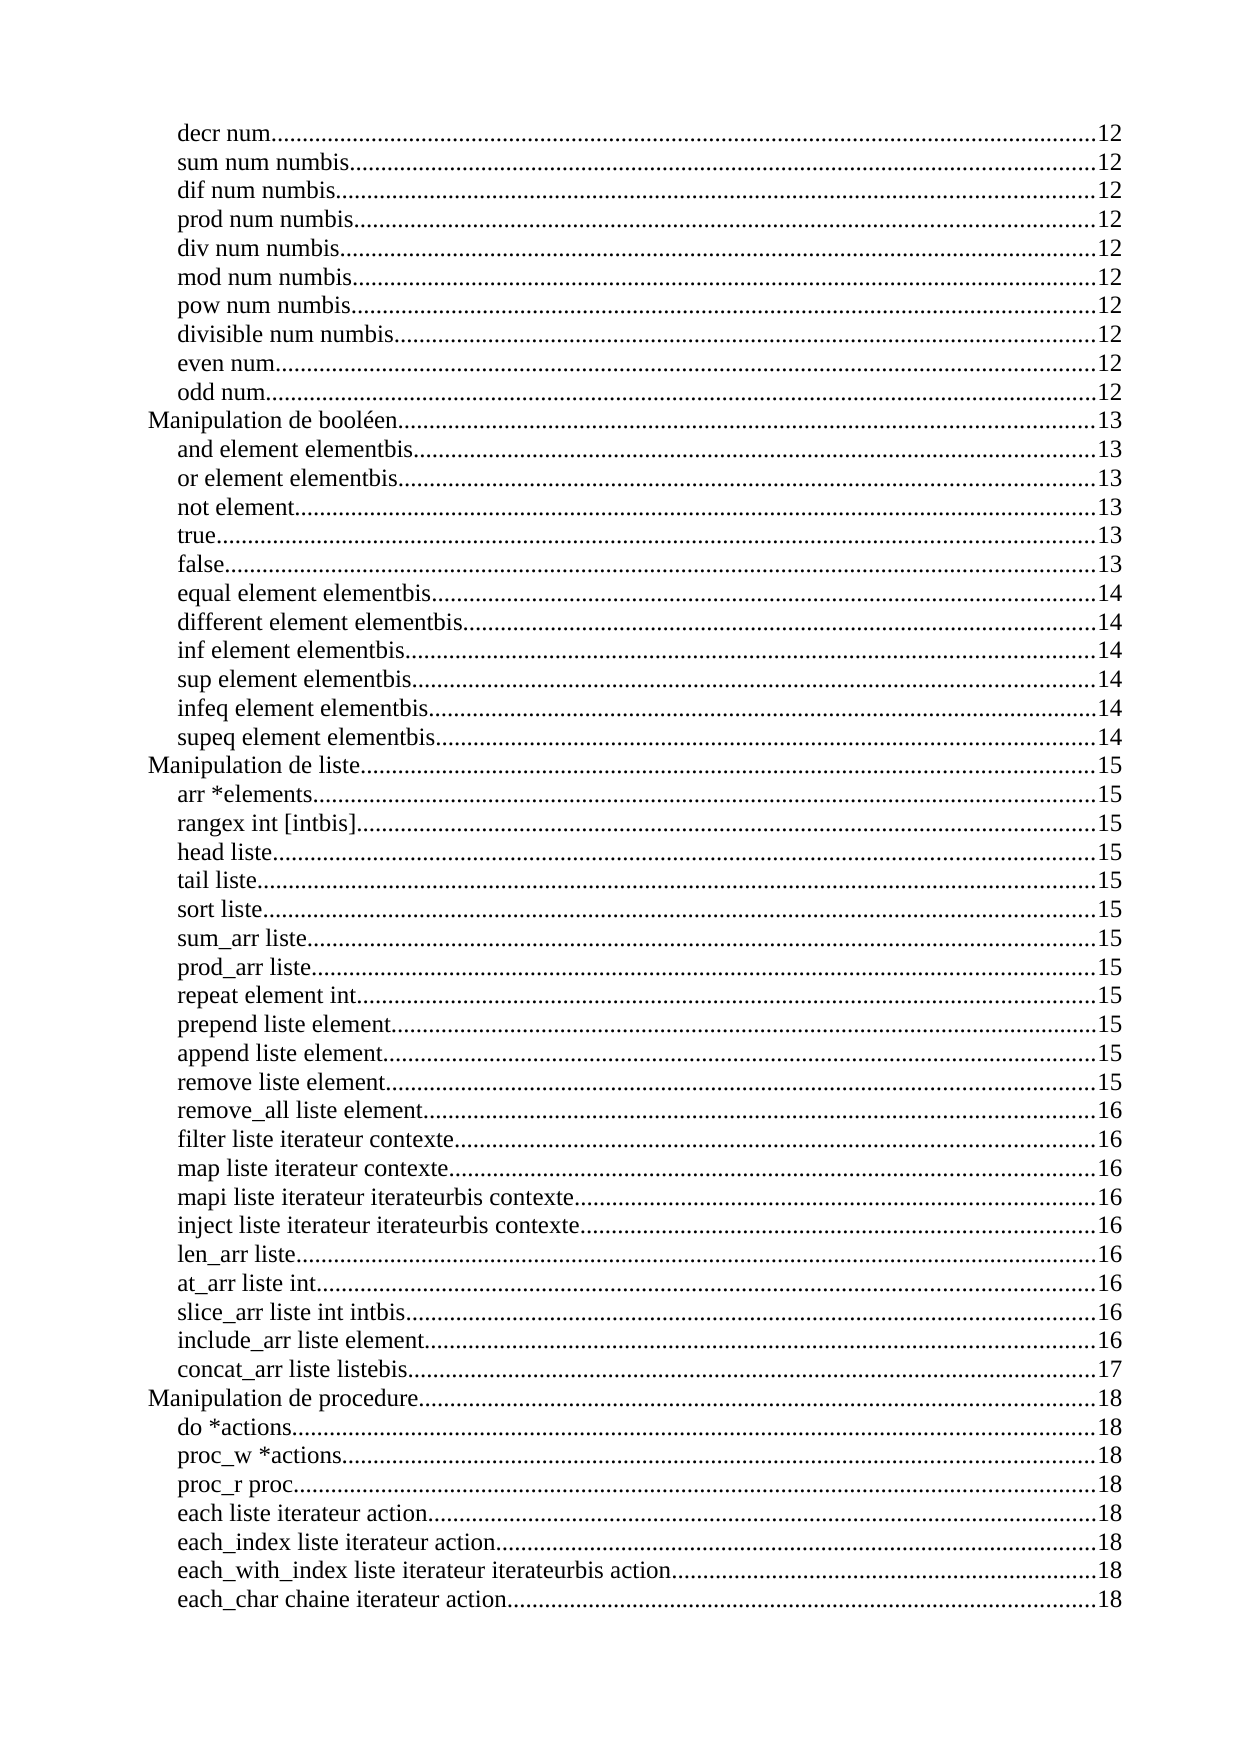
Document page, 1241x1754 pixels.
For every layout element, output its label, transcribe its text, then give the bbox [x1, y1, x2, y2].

text pow num numbis 12 [177, 291, 1122, 319]
text sum_arr liste 15 [177, 923, 1122, 952]
text dif num numbis 12 [177, 176, 1122, 204]
text odd num 12 [177, 377, 1122, 406]
text proc_w *actions 18 [177, 1441, 1122, 1469]
text tail liste 15 [177, 866, 1122, 894]
text remove liste element 15 [177, 1067, 1122, 1096]
text inject liste iterateur iterateurbis contexte 16 [177, 1211, 1122, 1239]
text or element elementbis 13 [177, 463, 1122, 492]
text decr num 12 [177, 118, 1122, 147]
text proc_r proc 18 [177, 1469, 1122, 1498]
text each liste iterateur action 18 [177, 1498, 1122, 1527]
text false 13 [177, 549, 1122, 578]
text even num 12 [177, 348, 1122, 377]
text prod num numbis 12 [177, 204, 1122, 233]
text sup element elementbis 14 [177, 664, 1122, 693]
text append liste element 15 [177, 1038, 1122, 1067]
text Manipulation de booléen 13 [148, 406, 1122, 434]
text different element elementbis 14 [177, 607, 1122, 636]
text concat_arr liste listebis 17 [177, 1354, 1122, 1383]
text map liste iterateur contexte 16 [177, 1153, 1122, 1182]
text rangex int [intbis] 15 [177, 808, 1122, 837]
text mapi liste iterateur iterateurbis contexte 16 [177, 1182, 1122, 1211]
text true 13 [177, 521, 1122, 549]
text prepend liste element 15 [177, 1009, 1122, 1038]
text prod_arr liste 15 [177, 952, 1122, 981]
text remove_all liste element 16 [177, 1096, 1122, 1124]
text Manipulation de liste 15 [148, 751, 1122, 779]
text each_index liste iterateur action 18 [177, 1527, 1122, 1556]
text arr *elements 15 [177, 779, 1122, 808]
text equal element elementbis 14 [177, 578, 1122, 607]
text supeq element elementbis 14 [177, 722, 1122, 751]
text divisible num numbis 12 [177, 319, 1122, 348]
text Manipulation de procedure 18 [148, 1383, 1122, 1412]
text head liste 15 [177, 837, 1122, 866]
text sum num numbis 12 [177, 147, 1122, 176]
text at_arr liste int 16 [177, 1268, 1122, 1297]
text sort liste 15 [177, 894, 1122, 923]
text div num numbis 12 [177, 233, 1122, 262]
text and element elementbis 13 [177, 434, 1122, 463]
text infeq element elementbis 14 [177, 693, 1122, 722]
text mod num numbis 12 [177, 262, 1122, 291]
text slice_arr liste int intbis 16 [177, 1297, 1122, 1326]
text do *actions 18 [177, 1412, 1122, 1441]
text inf element elementbis 14 [177, 636, 1122, 664]
text repeat element int 15 [177, 981, 1122, 1009]
text each_char chaine iterateur action 18 [177, 1584, 1122, 1613]
text include_arr liste element 16 [177, 1326, 1122, 1354]
text filter liste iterateur contexte 16 [177, 1124, 1122, 1153]
text each_with_index liste iterateur iterateurbis action 18 [177, 1556, 1122, 1584]
text not element 13 [177, 492, 1122, 521]
text len_arr liste 16 [177, 1239, 1122, 1268]
